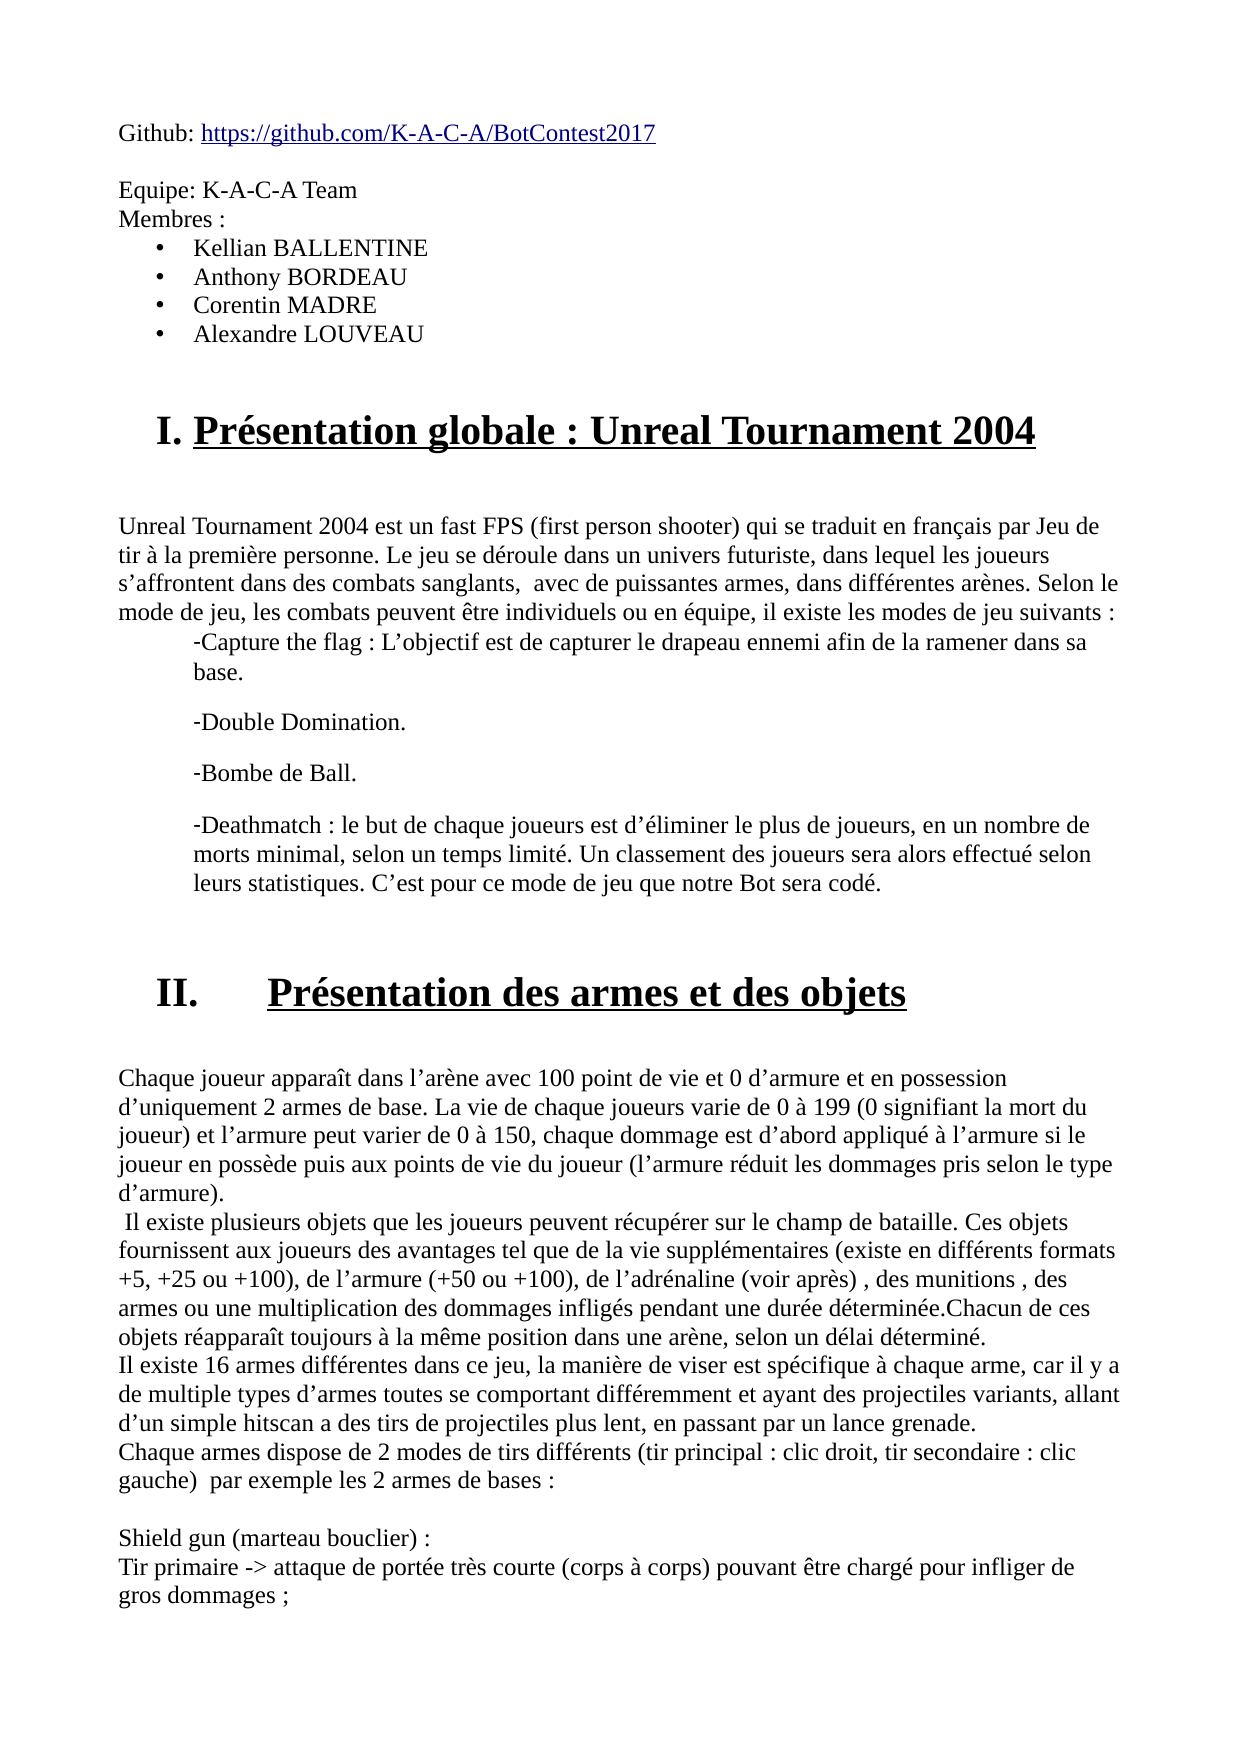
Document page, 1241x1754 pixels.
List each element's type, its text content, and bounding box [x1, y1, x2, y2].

list Double Domination. [193, 706, 1122, 737]
list Bombe de Ball. [193, 757, 1122, 788]
list Kellian BALLENTINE [156, 233, 1122, 262]
text Equipe: K-A-C-A Team [118, 176, 1122, 204]
list Corentin MADRE [156, 291, 1122, 319]
list Capture the flag : L’objectif est de capturer le drapeau ennemi afin de la ramener dans sa base. [193, 626, 1122, 685]
text Github: https://github.com/K-A-C-A/BotContest2017 [118, 118, 1122, 147]
text Tir primaire -> attaque de portée très courte (corps à corps) pouvant être chargé pour infliger de gros dommages ; [118, 1552, 1122, 1609]
text Shield gun (marteau bouclier) : [118, 1523, 1122, 1552]
list Présentation des armes et des objets [156, 967, 1122, 1015]
list Présentation globale : Unreal Tournament 2004 [156, 406, 1122, 453]
text Chaque joueur apparaît dans l’arène avec 100 point de vie et 0 d’armure et en possession d’uniquement 2 armes de base. La vie de chaque joueurs varie de 0 à 199 (0 signifiant la mort du joueur) et l’armure peut varier de 0 à 150, chaque dommage est d’abord appliqué à l’armure si le joueur en possède puis aux points de vie du joueur (l’armure réduit les dommages pris selon le type d’armure). Il existe plusieurs objets que les joueurs peuvent récupérer sur le champ de bataille. Ces objets fournissent aux joueurs des avantages tel que de la vie supplémentaires (existe en différents formats +5, +25 ou +100), de l’armure (+50 ou +100), de l’adrénaline (voir après) , des munitions , des armes ou une multiplication des dommages infligés pendant une durée déterminée.Chacun de ces objets réapparaît toujours à la même position dans une arène, selon un délai déterminé. [118, 1063, 1122, 1351]
list Alexandre LOUVEAU [156, 319, 1122, 348]
list Anthony BORDEAU [156, 262, 1122, 291]
text Il existe 16 armes différentes dans ce jeu, la manière de viser est spécifique à chaque arme, car il y a de multiple types d’armes toutes se comportant différemment et ayant des projectiles variants, allant d’un simple hitscan a des tirs de projectiles plus lent, en passant par un lance grenade. [118, 1351, 1122, 1437]
text Unreal Tournament 2004 est un fast FPS (first person shooter) qui se traduit en français par Jeu de tir à la première personne. Le jeu se déroule dans un univers futuriste, dans lequel les joueurs s’affrontent dans des combats sanglants, avec de puissantes armes, dans différentes arènes. Selon le mode de jeu, les combats peuvent être individuels ou en équipe, il existe les modes de jeu suivants : [118, 511, 1122, 626]
text Chaque armes dispose de 2 modes de tirs différents (tir principal : clic droit, tir secondaire : clic gauche) par exemple les 2 armes de bases : [118, 1437, 1122, 1494]
text Membres : [118, 204, 1122, 233]
list Deathmatch : le but de chaque joueurs est d’éliminer le plus de joueurs, en un nombre de morts minimal, selon un temps limité. Un classement des joueurs sera alors effectué selon leurs statistiques. C’est pour ce mode de jeu que notre Bot sera codé. [193, 809, 1122, 897]
